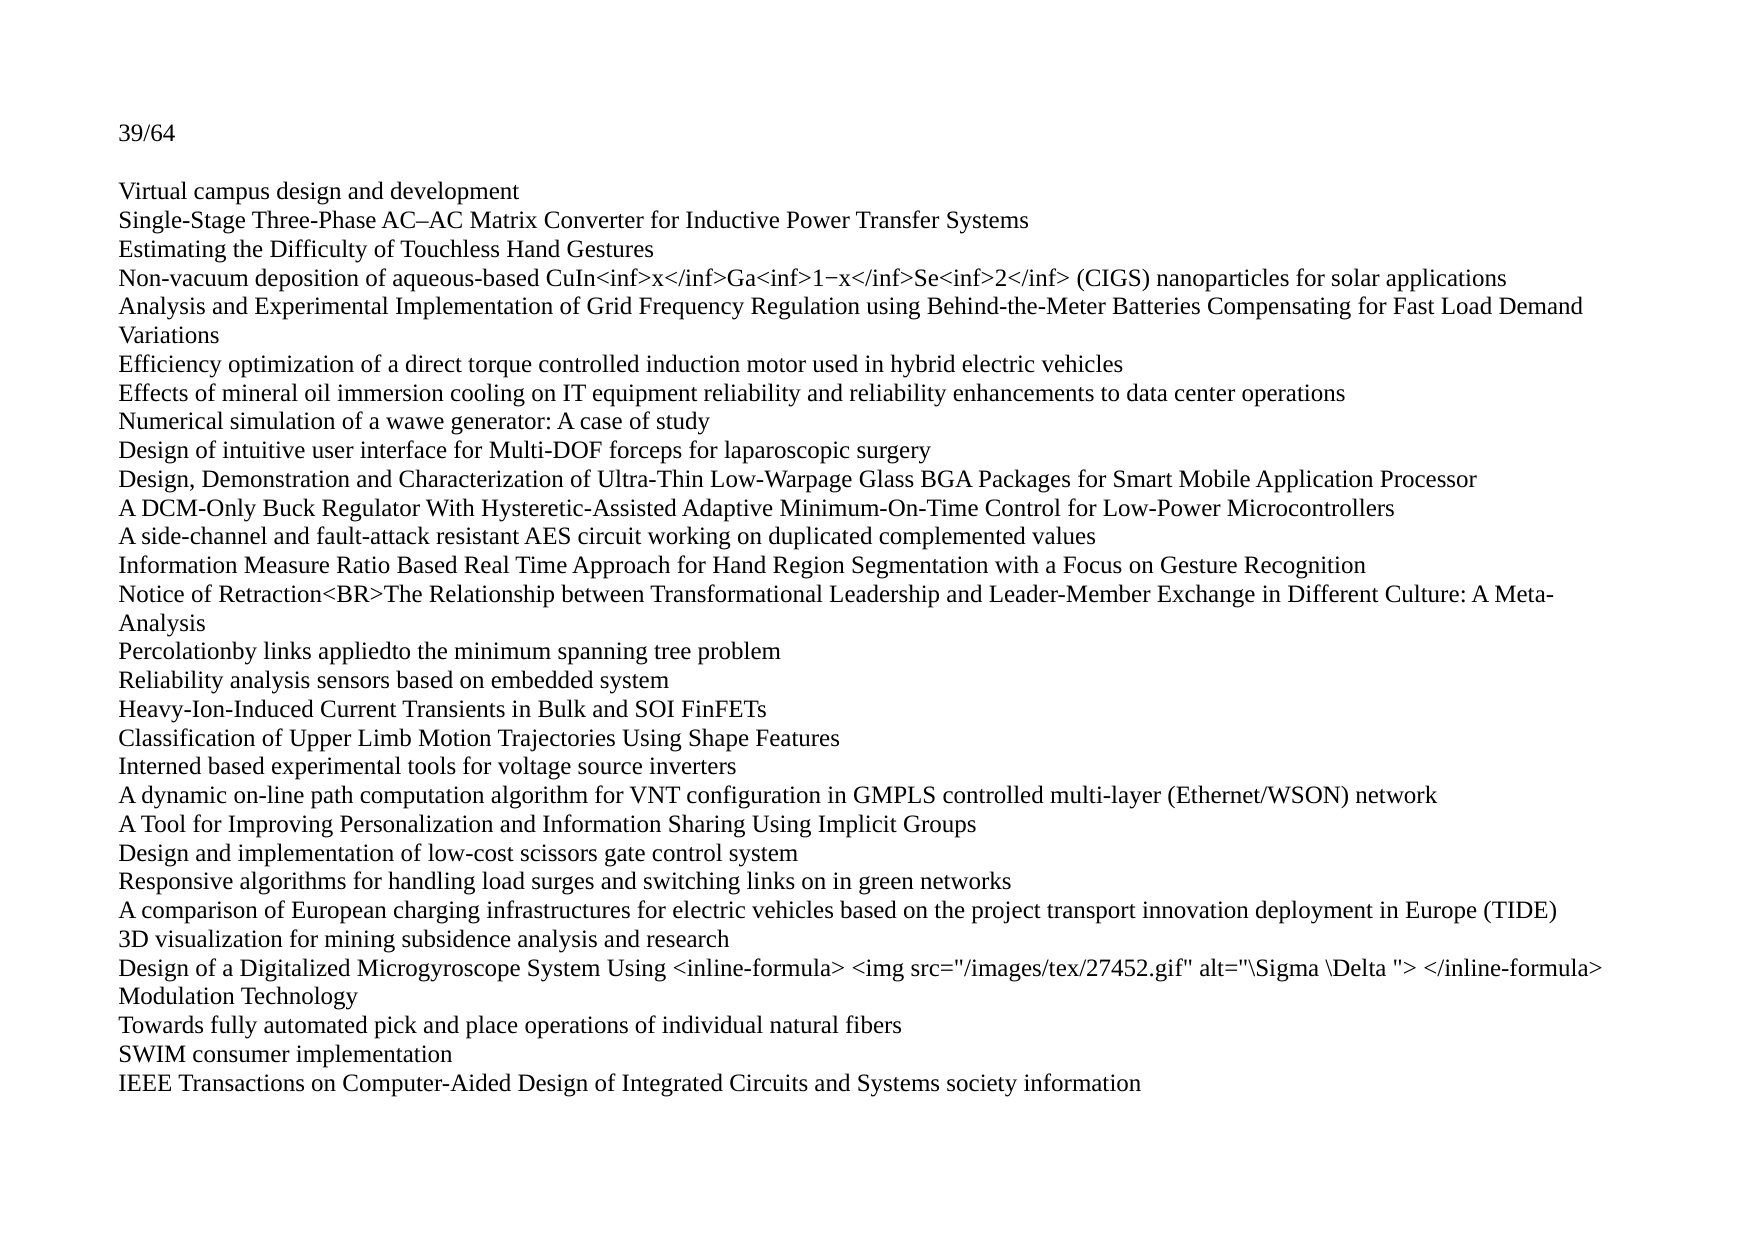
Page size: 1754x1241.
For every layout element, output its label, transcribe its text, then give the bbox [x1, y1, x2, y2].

text Design of intuitive user interface for Multi-DOF forceps for laparoscopic surgery [118, 435, 1636, 464]
text Percolationby links appliedto the minimum spanning tree problem [118, 636, 1636, 665]
text Responsive algorithms for handling load surges and switching links on in green networks [118, 866, 1636, 895]
text A dynamic on-line path computation algorithm for VNT configuration in GMPLS controlled multi-layer (Ethernet/WSON) network [118, 780, 1636, 809]
text Design of a Digitalized Microgyroscope System Using <inline-formula> <img src="/images/tex/27452.gif" alt="\Sigma \Delta "> </inline-formula> Modulation Technology [118, 953, 1636, 1010]
text Single-Stage Three-Phase AC–AC Matrix Converter for Inductive Power Transfer Systems [118, 205, 1636, 234]
text Information Measure Ratio Based Real Time Approach for Hand Region Segmentation with a Focus on Gesture Recognition [118, 550, 1636, 579]
text 3D visualization for mining subsidence analysis and research [118, 924, 1636, 953]
text Towards fully automated pick and place operations of individual natural fibers [118, 1010, 1636, 1039]
text A side-channel and fault-attack resistant AES circuit working on duplicated complemented values [118, 521, 1636, 550]
text A DCM-Only Buck Regulator With Hysteretic-Assisted Adaptive Minimum-On-Time Control for Low-Power Microcontrollers [118, 493, 1636, 521]
text Efficiency optimization of a direct torque controlled induction motor used in hybrid electric vehicles [118, 349, 1636, 378]
text Classification of Upper Limb Motion Trajectories Using Shape Features [118, 723, 1636, 751]
text Design, Demonstration and Characterization of Ultra-Thin Low-Warpage Glass BGA Packages for Smart Mobile Application Processor [118, 464, 1636, 493]
text Interned based experimental tools for voltage source inverters [118, 751, 1636, 780]
text Non-vacuum deposition of aqueous-based CuIn<inf>x</inf>Ga<inf>1−x</inf>Se<inf>2</inf> (CIGS) nanoparticles for solar applications [118, 263, 1636, 291]
text IEEE Transactions on Computer-Aided Design of Integrated Circuits and Systems society information [118, 1068, 1636, 1096]
text Virtual campus design and development [118, 176, 1636, 205]
text Estimating the Difficulty of Touchless Hand Gestures [118, 234, 1636, 263]
text Analysis and Experimental Implementation of Grid Frequency Regulation using Behind-the-Meter Batteries Compensating for Fast Load Demand Variations [118, 291, 1636, 349]
text SWIM consumer implementation [118, 1039, 1636, 1068]
text Heavy-Ion-Induced Current Transients in Bulk and SOI FinFETs [118, 694, 1636, 723]
text A Tool for Improving Personalization and Information Sharing Using Implicit Groups [118, 809, 1636, 838]
text Reliability analysis sensors based on embedded system [118, 665, 1636, 694]
text Design and implementation of low-cost scissors gate control system [118, 838, 1636, 866]
text Effects of mineral oil immersion cooling on IT equipment reliability and reliability enhancements to data center operations [118, 378, 1636, 406]
text Notice of Retraction<BR>The Relationship between Transformational Leadership and Leader-Member Exchange in Different Culture: A Meta-Analysis [118, 579, 1636, 636]
text A comparison of European charging infrastructures for electric vehicles based on the project transport innovation deployment in Europe (TIDE) [118, 895, 1636, 924]
text Numerical simulation of a wawe generator: A case of study [118, 406, 1636, 435]
